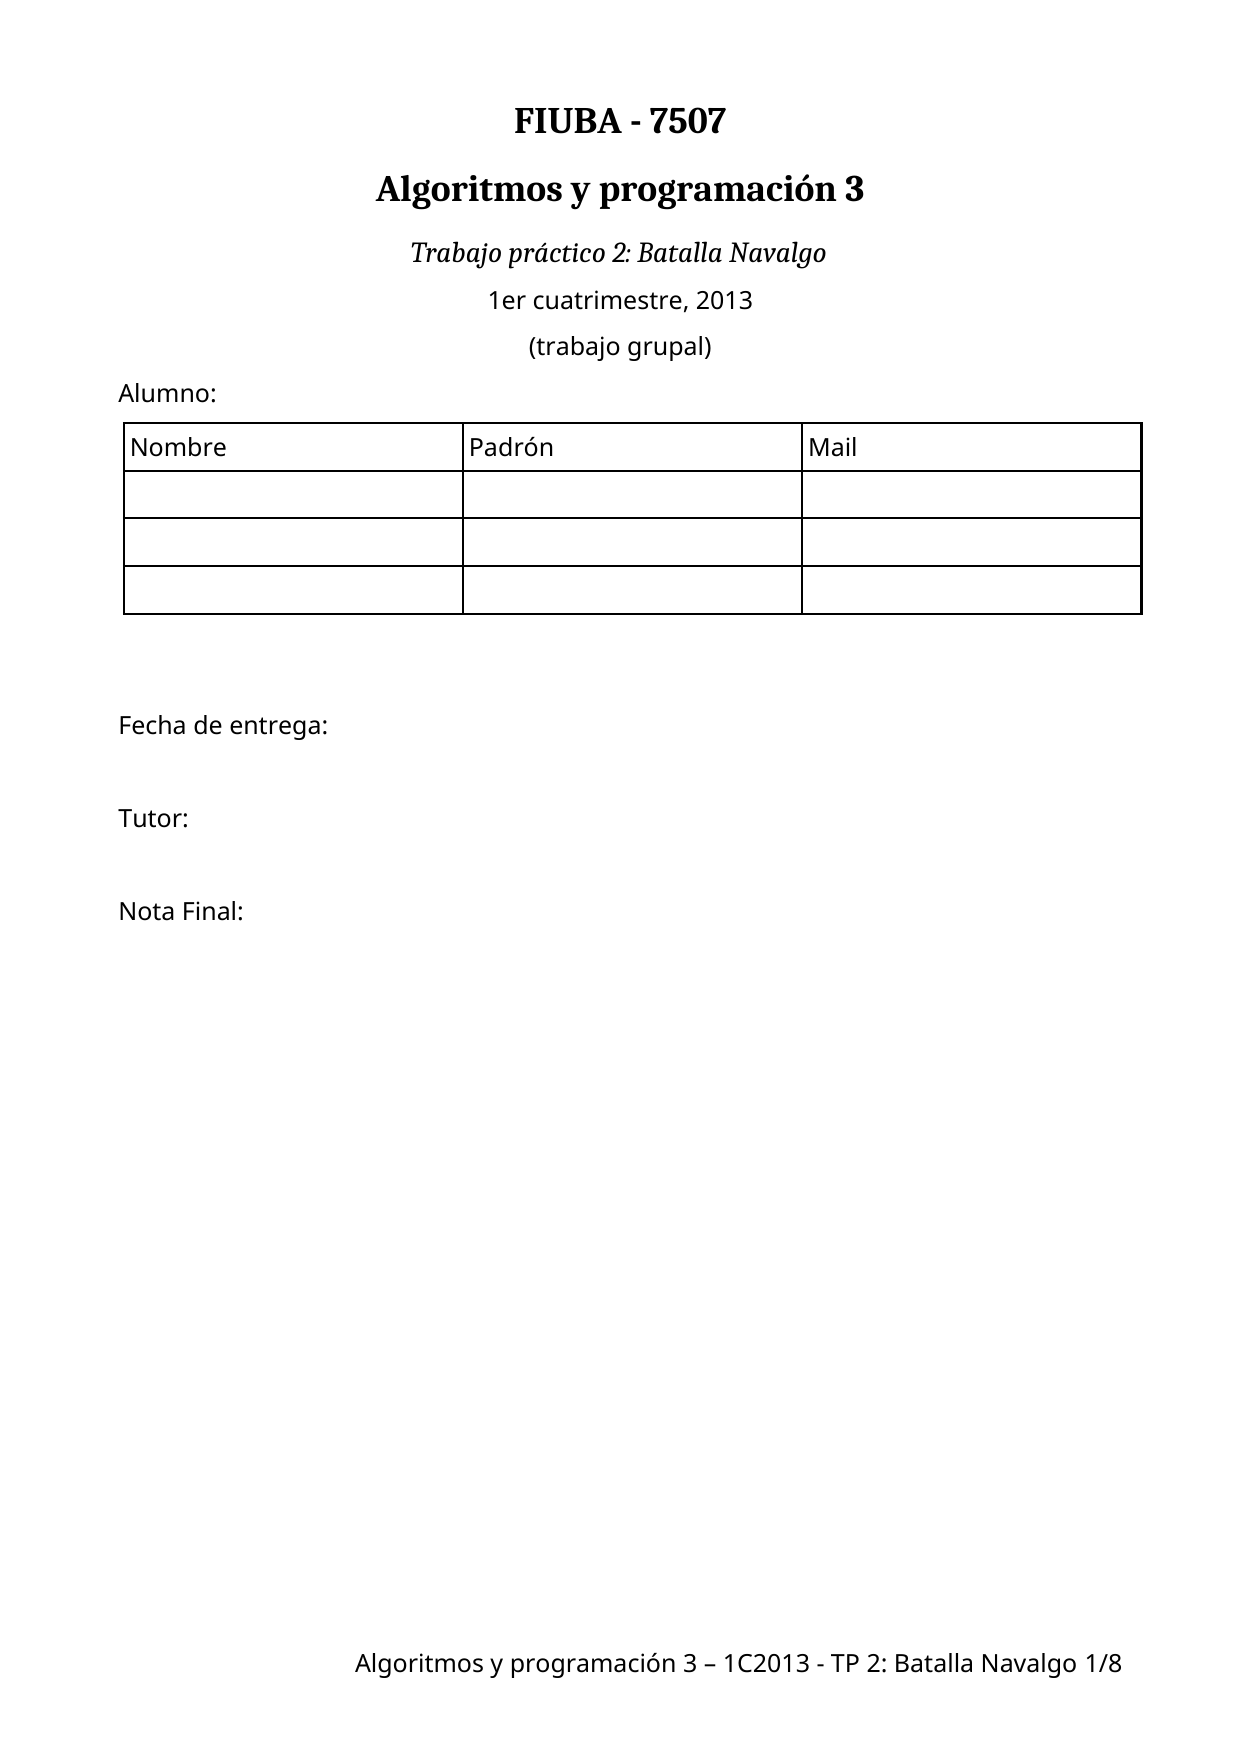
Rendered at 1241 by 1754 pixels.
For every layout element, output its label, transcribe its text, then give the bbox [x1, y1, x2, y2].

text 1er cuatrimestre, 2013 [118, 282, 1122, 316]
table_cell [464, 472, 801, 517]
text FIUBA - 7507 [118, 100, 1122, 143]
table_cell [803, 472, 1140, 517]
text Tutor: [118, 801, 1122, 835]
text (trabajo grupal) [118, 329, 1122, 363]
table_header Padrón [464, 424, 801, 469]
table_cell [125, 472, 462, 517]
table_header Mail [803, 424, 1140, 469]
table_cell [125, 519, 462, 565]
table_cell [803, 567, 1140, 612]
table_cell [125, 567, 462, 612]
table_cell [803, 519, 1140, 565]
table_cell [464, 519, 801, 565]
text Algoritmos y programación 3 [118, 168, 1122, 211]
table_cell [464, 567, 801, 612]
table_header Nombre [125, 424, 462, 469]
text Fecha de entrega: [118, 708, 1122, 742]
text Nota Final: [118, 894, 1122, 928]
text Trabajo práctico 2: Batalla Navalgo [118, 236, 1122, 270]
text Alumno: [118, 375, 1122, 409]
